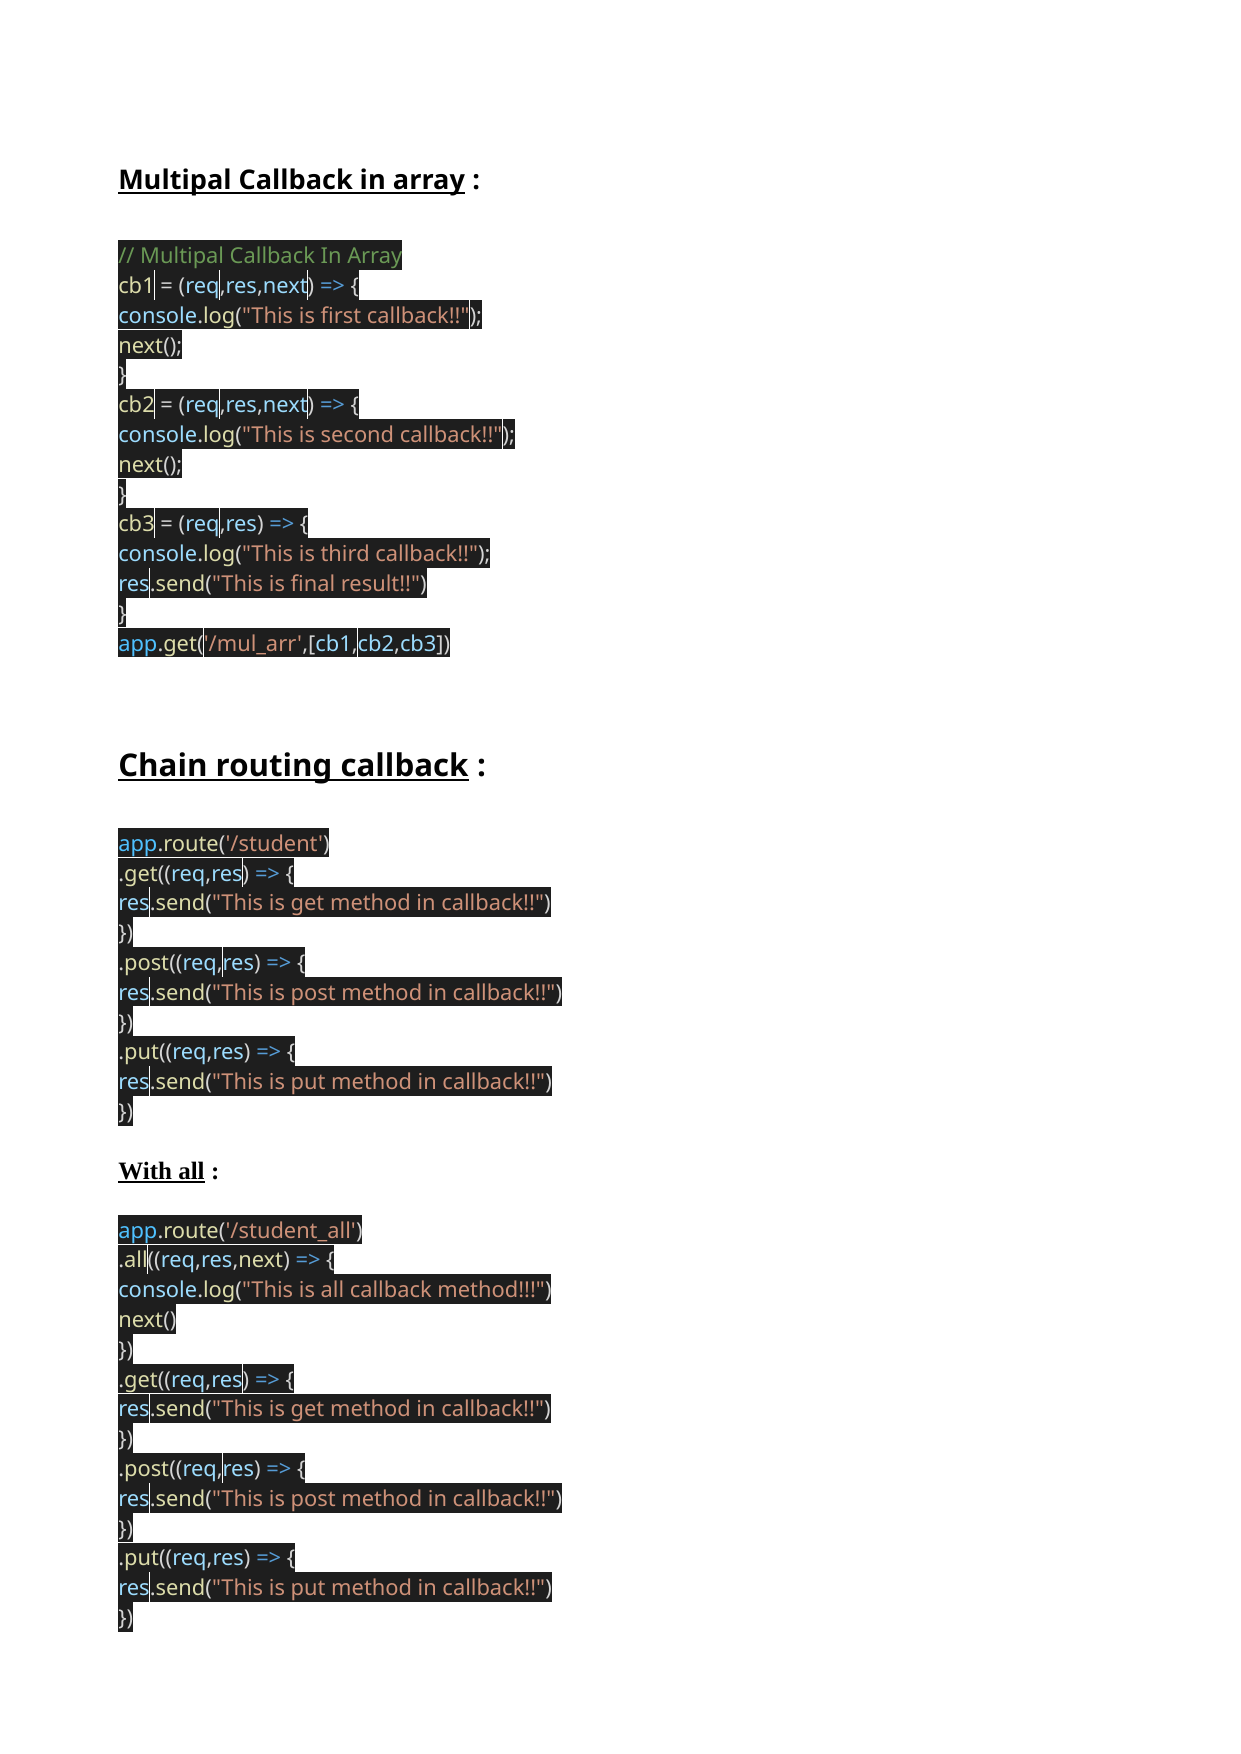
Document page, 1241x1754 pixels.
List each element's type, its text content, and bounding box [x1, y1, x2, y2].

text } [118, 598, 1122, 627]
text res.send("This is put method in callback!!") [118, 1066, 1122, 1096]
text res.send("This is post method in callback!!") [118, 1483, 1122, 1513]
text } [118, 359, 1122, 389]
text console.log("This is all callback method!!!") [118, 1274, 1122, 1304]
text }) [118, 1602, 1122, 1632]
text res.send("This is put method in callback!!") [118, 1572, 1122, 1602]
text .post((req,res) => { [118, 1453, 1122, 1483]
text Chain routing callback : [118, 742, 1122, 785]
text .all((req,res,next) => { [118, 1244, 1122, 1274]
text cb1 = (req,res,next) => { [118, 270, 1122, 300]
text console.log("This is third callback!!"); [118, 538, 1122, 568]
text }) [118, 1096, 1122, 1126]
text }) [118, 1334, 1122, 1364]
text next(); [118, 449, 1122, 478]
text next() [118, 1304, 1122, 1334]
text With all : [118, 1155, 1122, 1185]
text }) [118, 1423, 1122, 1453]
text next(); [118, 329, 1122, 359]
text }) [118, 1006, 1122, 1036]
text console.log("This is second callback!!"); [118, 419, 1122, 449]
text app.get('/mul_arr',[cb1,cb2,cb3]) [118, 627, 1122, 657]
text .put((req,res) => { [118, 1542, 1122, 1572]
text cb3 = (req,res) => { [118, 508, 1122, 538]
text .put((req,res) => { [118, 1036, 1122, 1066]
text .post((req,res) => { [118, 947, 1122, 977]
text app.route('/student') [118, 828, 1122, 857]
text .get((req,res) => { [118, 1364, 1122, 1393]
text cb2 = (req,res,next) => { [118, 389, 1122, 419]
text // Multipal Callback In Array [118, 240, 1122, 270]
text .get((req,res) => { [118, 857, 1122, 887]
text } [118, 478, 1122, 508]
text res.send("This is post method in callback!!") [118, 977, 1122, 1006]
text res.send("This is get method in callback!!") [118, 1393, 1122, 1423]
text }) [118, 917, 1122, 947]
text res.send("This is final result!!") [118, 568, 1122, 598]
text res.send("This is get method in callback!!") [118, 887, 1122, 917]
text }) [118, 1513, 1122, 1542]
text console.log("This is first callback!!"); [118, 300, 1122, 329]
text Multipal Callback in array : [118, 161, 1122, 198]
text app.route('/student_all') [118, 1215, 1122, 1244]
